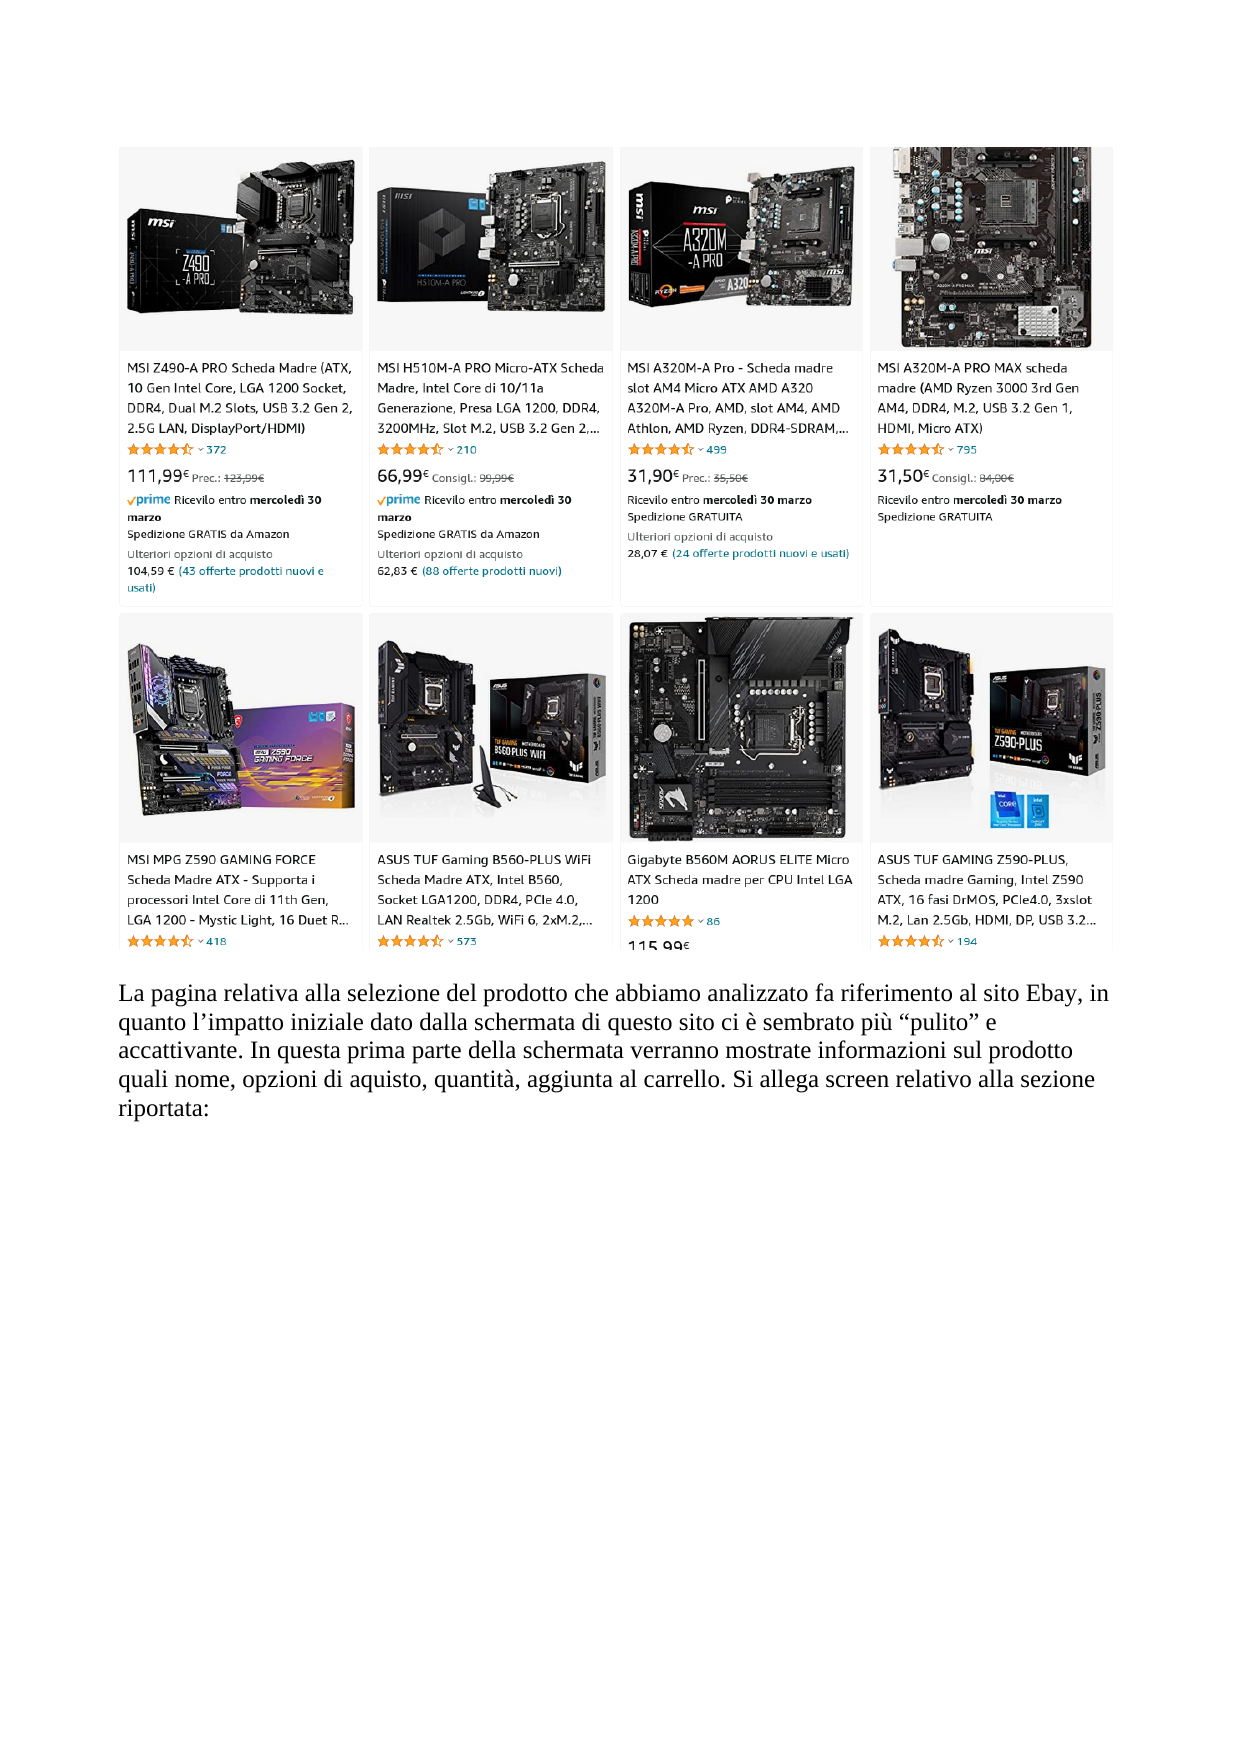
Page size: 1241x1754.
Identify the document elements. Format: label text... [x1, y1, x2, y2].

picture [118, 147, 1123, 950]
subtitle La pagina relativa alla selezione del prodotto che abbiamo analizzato fa riferimento al sito Ebay, in quanto l’impatto iniziale dato dalla schermata di questo sito ci è sembrato più “pulito” e accattivante. In questa prima parte della schermata verranno mostrate informazioni sul prodotto quali nome, opzioni di aquisto, quantità, aggiunta al carrello. Si allega screen relativo alla sezione riportata: [118, 978, 1122, 1122]
